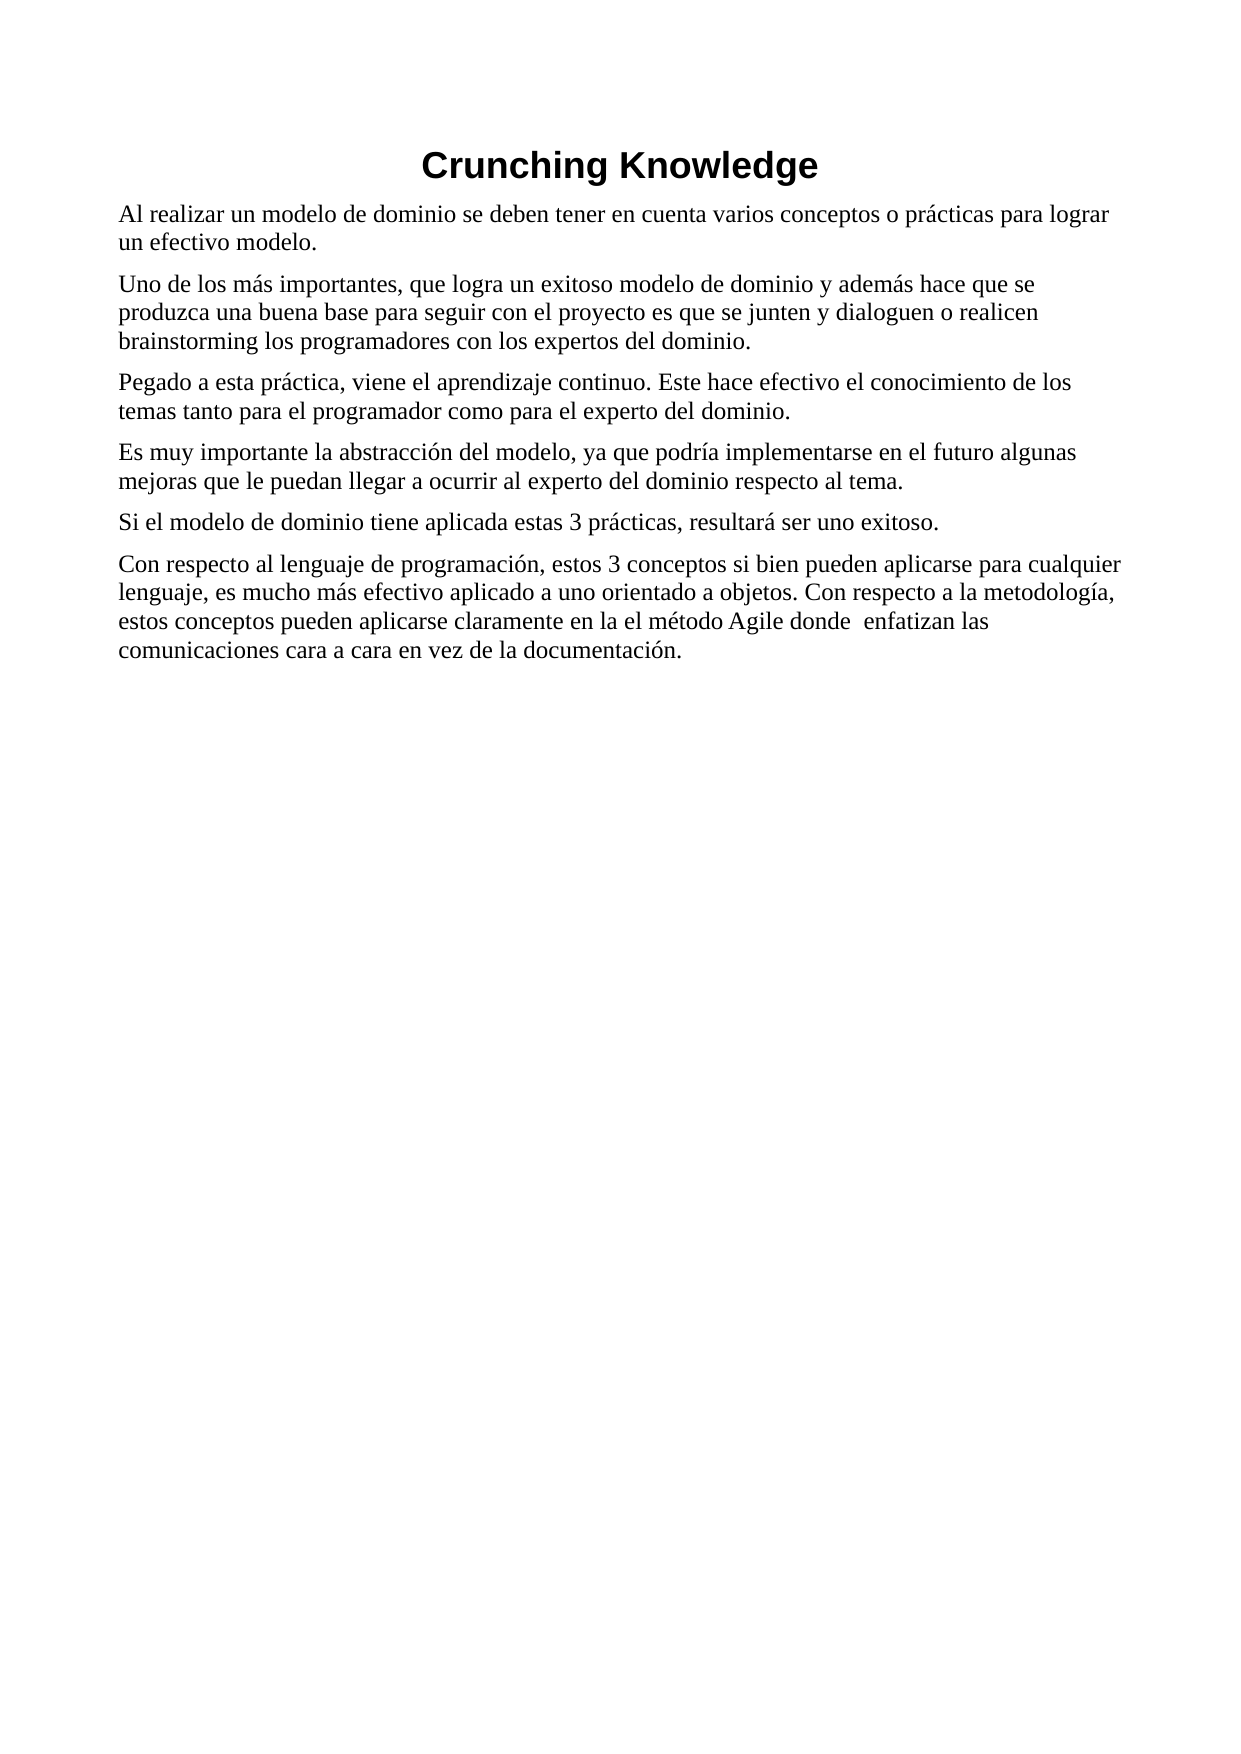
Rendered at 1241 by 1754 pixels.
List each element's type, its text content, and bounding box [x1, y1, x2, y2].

text Con respecto al lenguaje de programación, estos 3 conceptos si bien pueden aplicarse para cualquier lenguaje, es mucho más efectivo aplicado a uno orientado a objetos. Con respecto a la metodología, estos conceptos pueden aplicarse claramente en la el método Agile donde enfatizan las comunicaciones cara a cara en vez de la documentación. [118, 549, 1122, 664]
text Es muy importante la abstracción del modelo, ya que podría implementarse en el futuro algunas mejoras que le puedan llegar a ocurrir al experto del dominio respecto al tema. [118, 437, 1122, 495]
text Uno de los más importantes, que logra un exitoso modelo de dominio y además hace que se produzca una buena base para seguir con el proyecto es que se junten y dialoguen o realicen brainstorming los programadores con los expertos del dominio. [118, 269, 1122, 355]
text Pegado a esta práctica, viene el aprendizaje continuo. Este hace efectivo el conocimiento de los temas tanto para el programador como para el experto del dominio. [118, 367, 1122, 425]
text Al realizar un modelo de dominio se deben tener en cuenta varios conceptos o prácticas para lograr un efectivo modelo. [118, 199, 1122, 256]
text Si el modelo de dominio tiene aplicada estas 3 prácticas, resultará ser uno exitoso. [118, 507, 1122, 536]
title Crunching Knowledge [118, 143, 1122, 186]
